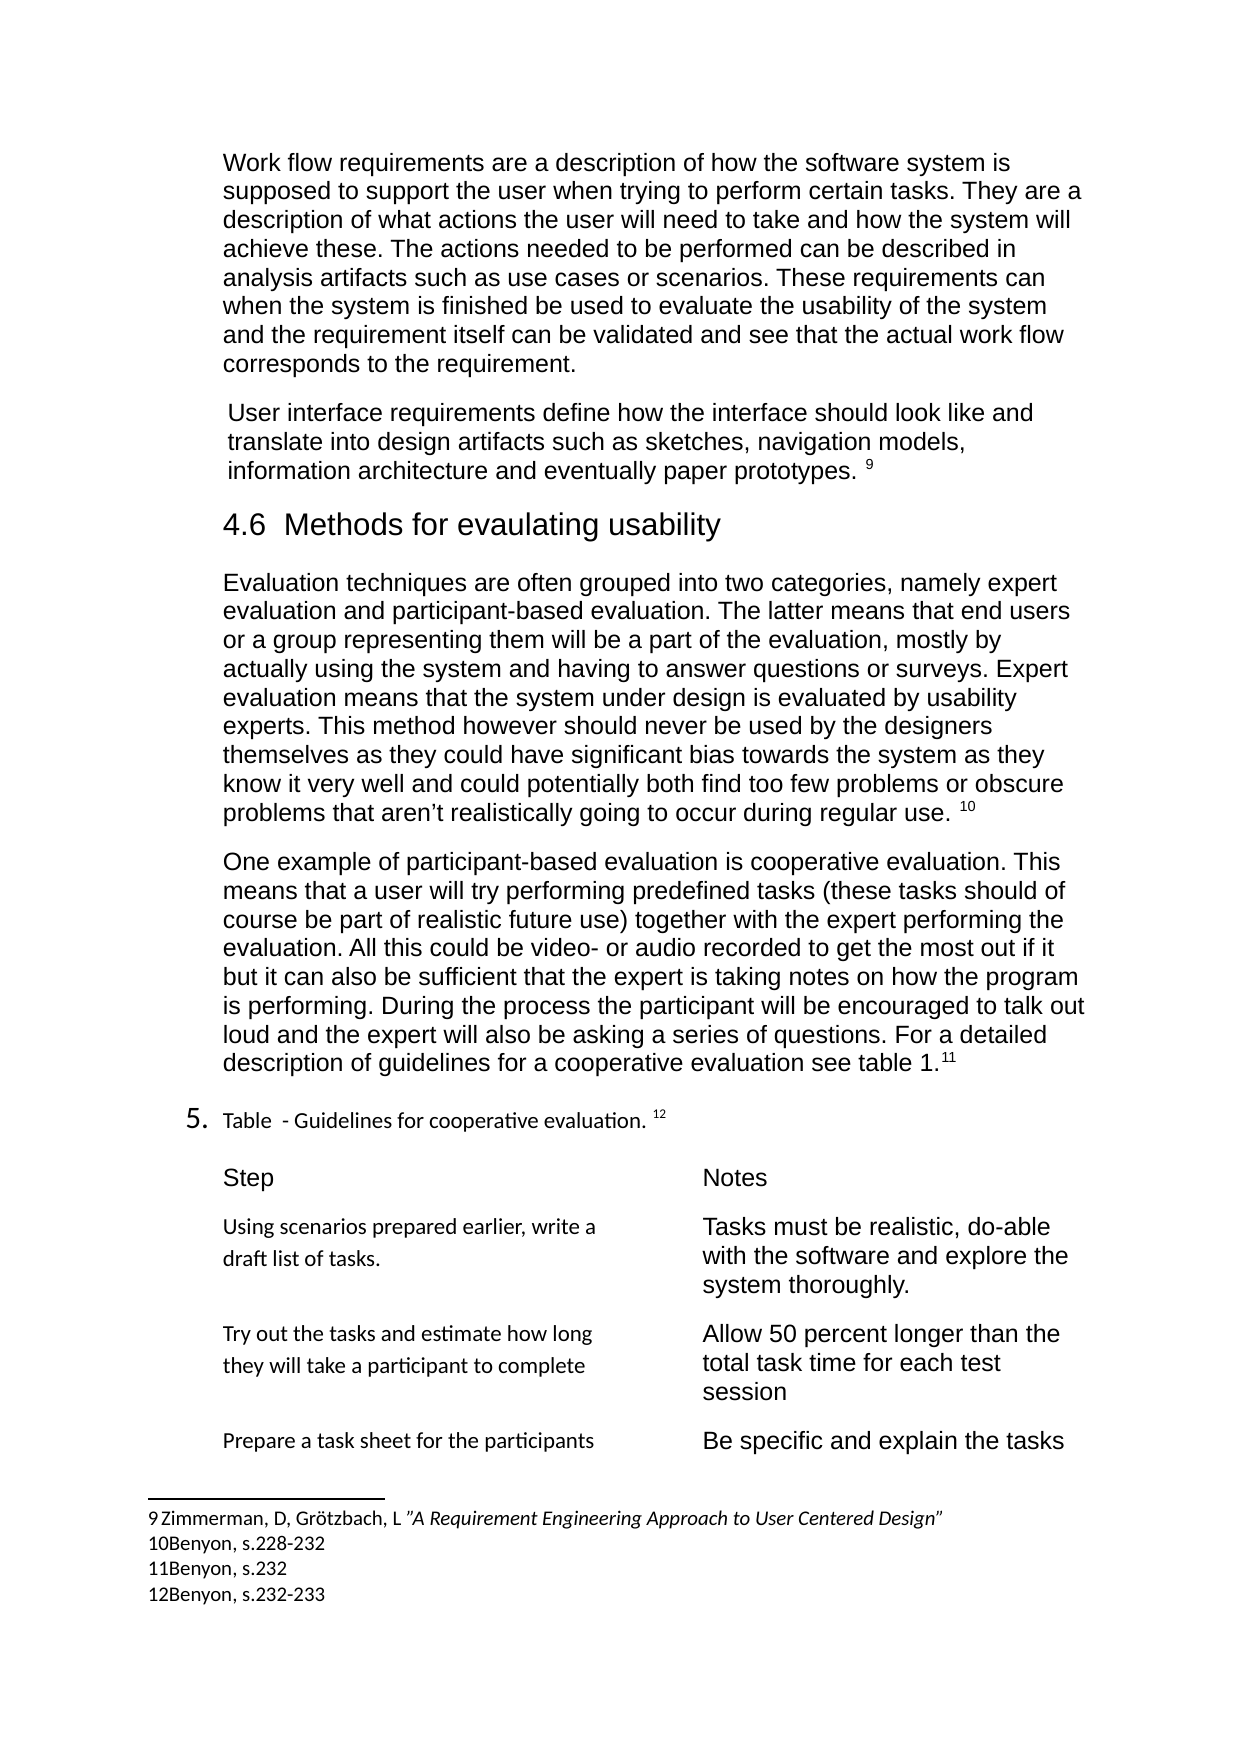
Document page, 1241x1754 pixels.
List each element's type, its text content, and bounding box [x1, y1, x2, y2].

table_cell Tasks must be realistic, do-able with the software and explore the system thoroughly. [616, 1212, 1096, 1319]
table_cell Try out the tasks and estimate how long they will take a participant to complete [136, 1319, 616, 1426]
table_cell Prepare a task sheet for the participants [136, 1426, 616, 1475]
list Work flow requirements are a description of how the software system is supposed to support the user when trying to perform certain tasks. They are a description of what actions the user will need to take and how the system will achieve these. The actions needed to be performed can be described in analysis artifacts such as use cases or scenarios. These requirements can when the system is finished be used to evaluate the usability of the system and the requirement itself can be validated and see that the actual work flow corresponds to the requirement. [185, 148, 1093, 378]
table_cell Allow 50 percent longer than the total task time for each test session [616, 1319, 1096, 1426]
list Benyon, s.232 [148, 1556, 1093, 1581]
list User interface requirements define how the interface should look like and translate into design artifacts such as sketches, navigation models, information architecture and eventually paper prototypes. [190, 398, 1093, 485]
list Zimmerman, D, Grötzbach, L ”A Requirement Engineering Approach to User Centered Design” [148, 1505, 1093, 1530]
list Benyon, s.232-233 [148, 1581, 1093, 1606]
list One example of participant-based evaluation is cooperative evaluation. This means that a user will try performing predefined tasks (these tasks should of course be part of realistic future use) together with the expert performing the evaluation. All this could be video- or audio recorded to get the most out if it but it can also be sufficient that the expert is taking notes on how the program is performing. During the process the participant will be encouraged to talk out loud and the expert will also be asking a series of questions. For a detailed description of guidelines for a cooperative evaluation see table 1. [185, 847, 1093, 1077]
list Benyon, s.228-232 [148, 1530, 1093, 1556]
list Evaluation techniques are often grouped into two categories, namely expert evaluation and participant-based evaluation. The latter means that end users or a group representing them will be a part of the evaluation, mostly by actually using the system and having to answer questions or surveys. Expert evaluation means that the system under design is evaluated by usability experts. This method however should never be used by the designers themselves as they could have significant bias towards the system as they know it very well and could potentially both find too few problems or obscure problems that aren’t realistically going to occur during regular use. [185, 568, 1093, 826]
table_header Notes [616, 1163, 1096, 1212]
table_header Step [136, 1163, 616, 1212]
table_cell Be specific and explain the tasks [616, 1426, 1096, 1475]
list Table - Guidelines for cooperative evaluation. [185, 1098, 1093, 1136]
table_cell Using scenarios prepared earlier, write a draft list of tasks. [136, 1212, 616, 1319]
list Methods for evaulating usability [223, 506, 1093, 541]
